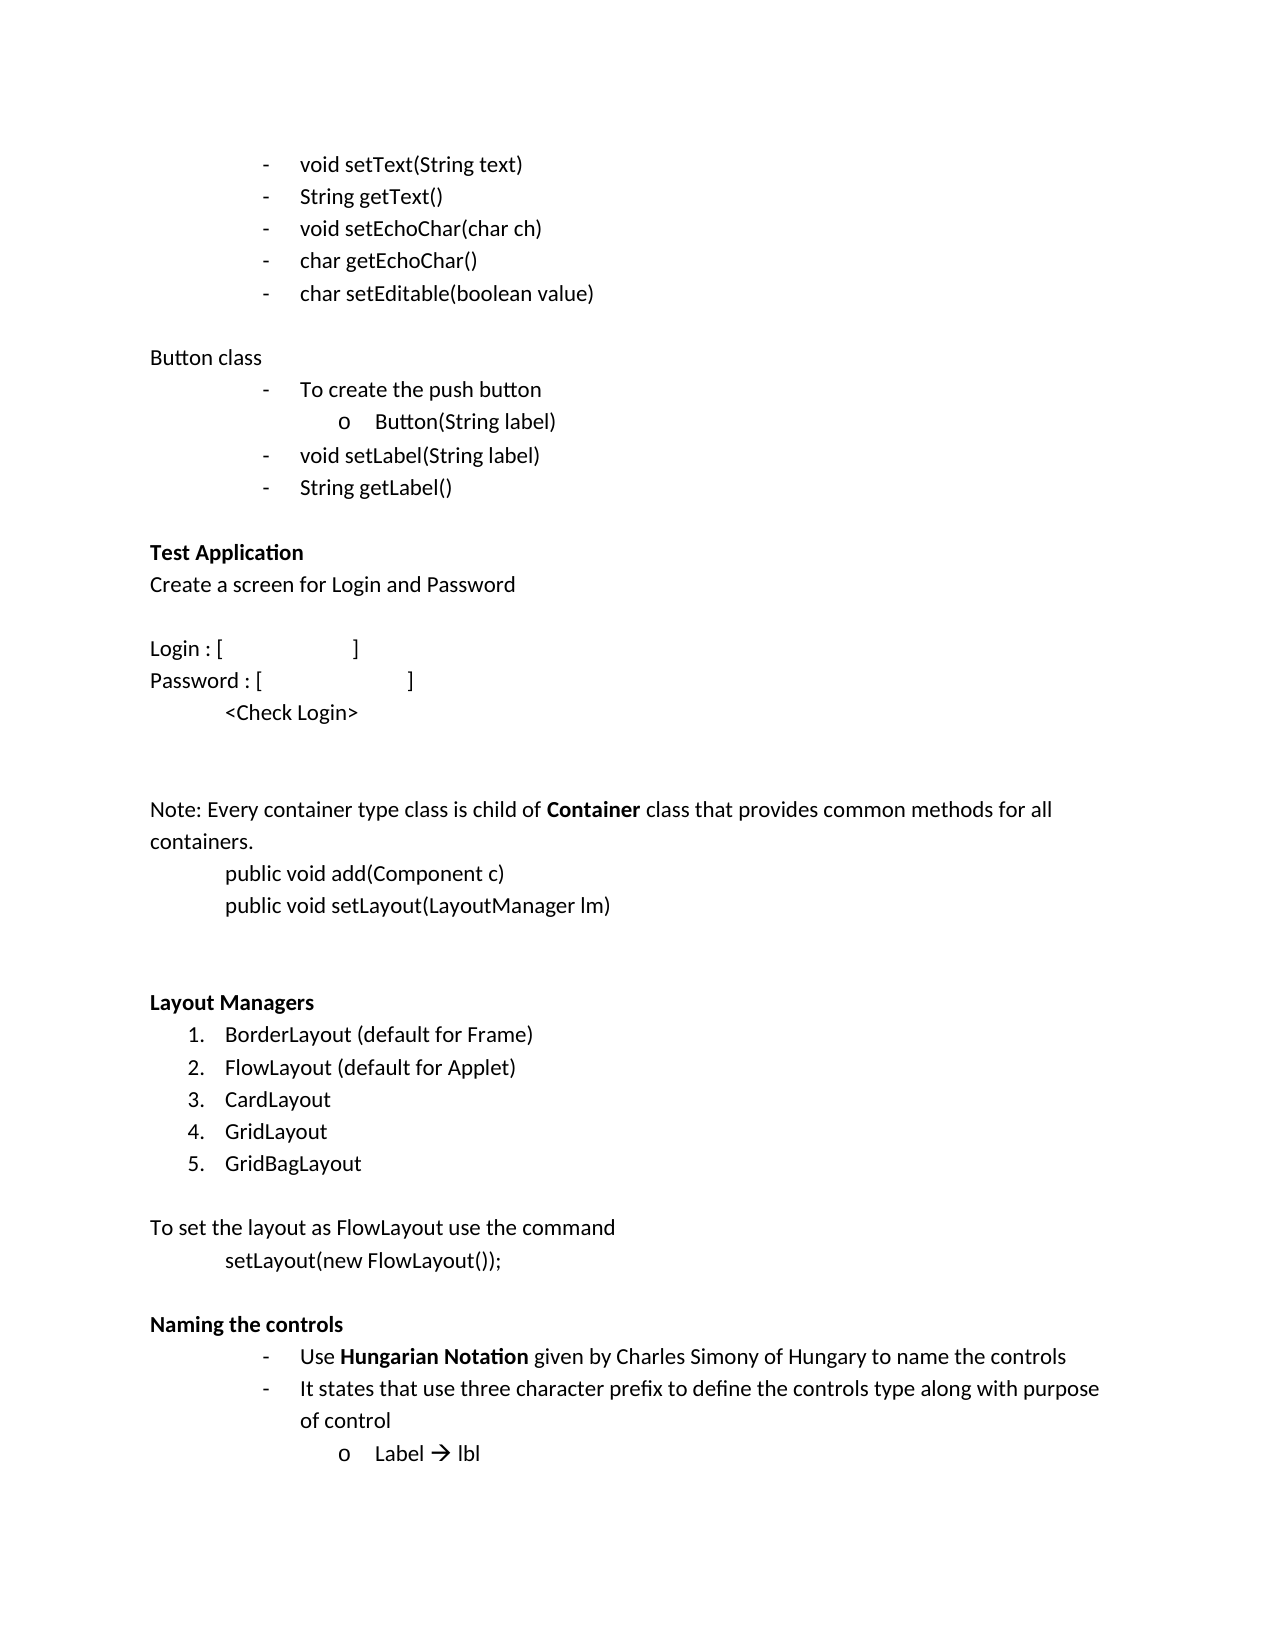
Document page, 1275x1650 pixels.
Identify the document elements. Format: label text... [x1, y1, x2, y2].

list Label  lbl [337, 1439, 1125, 1468]
list It states that use three character prefix to define the controls type along with purpose of control [262, 1374, 1125, 1435]
text To set the layout as FlowLayout use the command [150, 1213, 1125, 1242]
list Use Hungarian Notation given by Charles Simony of Hungary to name the controls [262, 1342, 1125, 1370]
list void setText(String text) [262, 150, 1125, 178]
text Login : [ ] [150, 634, 1125, 662]
text Create a screen for Login and Password [150, 570, 1125, 598]
list char getEchoChar() [262, 247, 1125, 274]
list GridLayout [187, 1117, 1125, 1145]
text Test Application [150, 538, 1125, 566]
list GridBagLayout [187, 1149, 1125, 1177]
text public void setLayout(LayoutManager lm) [150, 892, 1125, 920]
list FlowLayout (default for Applet) [187, 1053, 1125, 1081]
list BorderLayout (default for Frame) [187, 1020, 1125, 1048]
text Password : [ ] [150, 666, 1125, 694]
list String getText() [262, 182, 1125, 210]
list void setLabel(String label) [262, 441, 1125, 469]
text public void add(Component c) [150, 859, 1125, 887]
list char setEditable(boolean value) [262, 279, 1125, 307]
text setLayout(new FlowLayout()); [150, 1246, 1125, 1274]
list String getLabel() [262, 473, 1125, 501]
list To create the push button [262, 375, 1125, 403]
list void setEchoChar(char ch) [262, 214, 1125, 242]
text Note: Every container type class is child of Container class that provides common methods for all containers. [150, 795, 1125, 855]
text Layout Managers [150, 988, 1125, 1016]
text Button class [150, 343, 1125, 371]
list Button(String label) [337, 407, 1125, 437]
text Naming the controls [150, 1310, 1125, 1338]
list CardLayout [187, 1085, 1125, 1113]
text <Check Login> [150, 698, 1125, 727]
